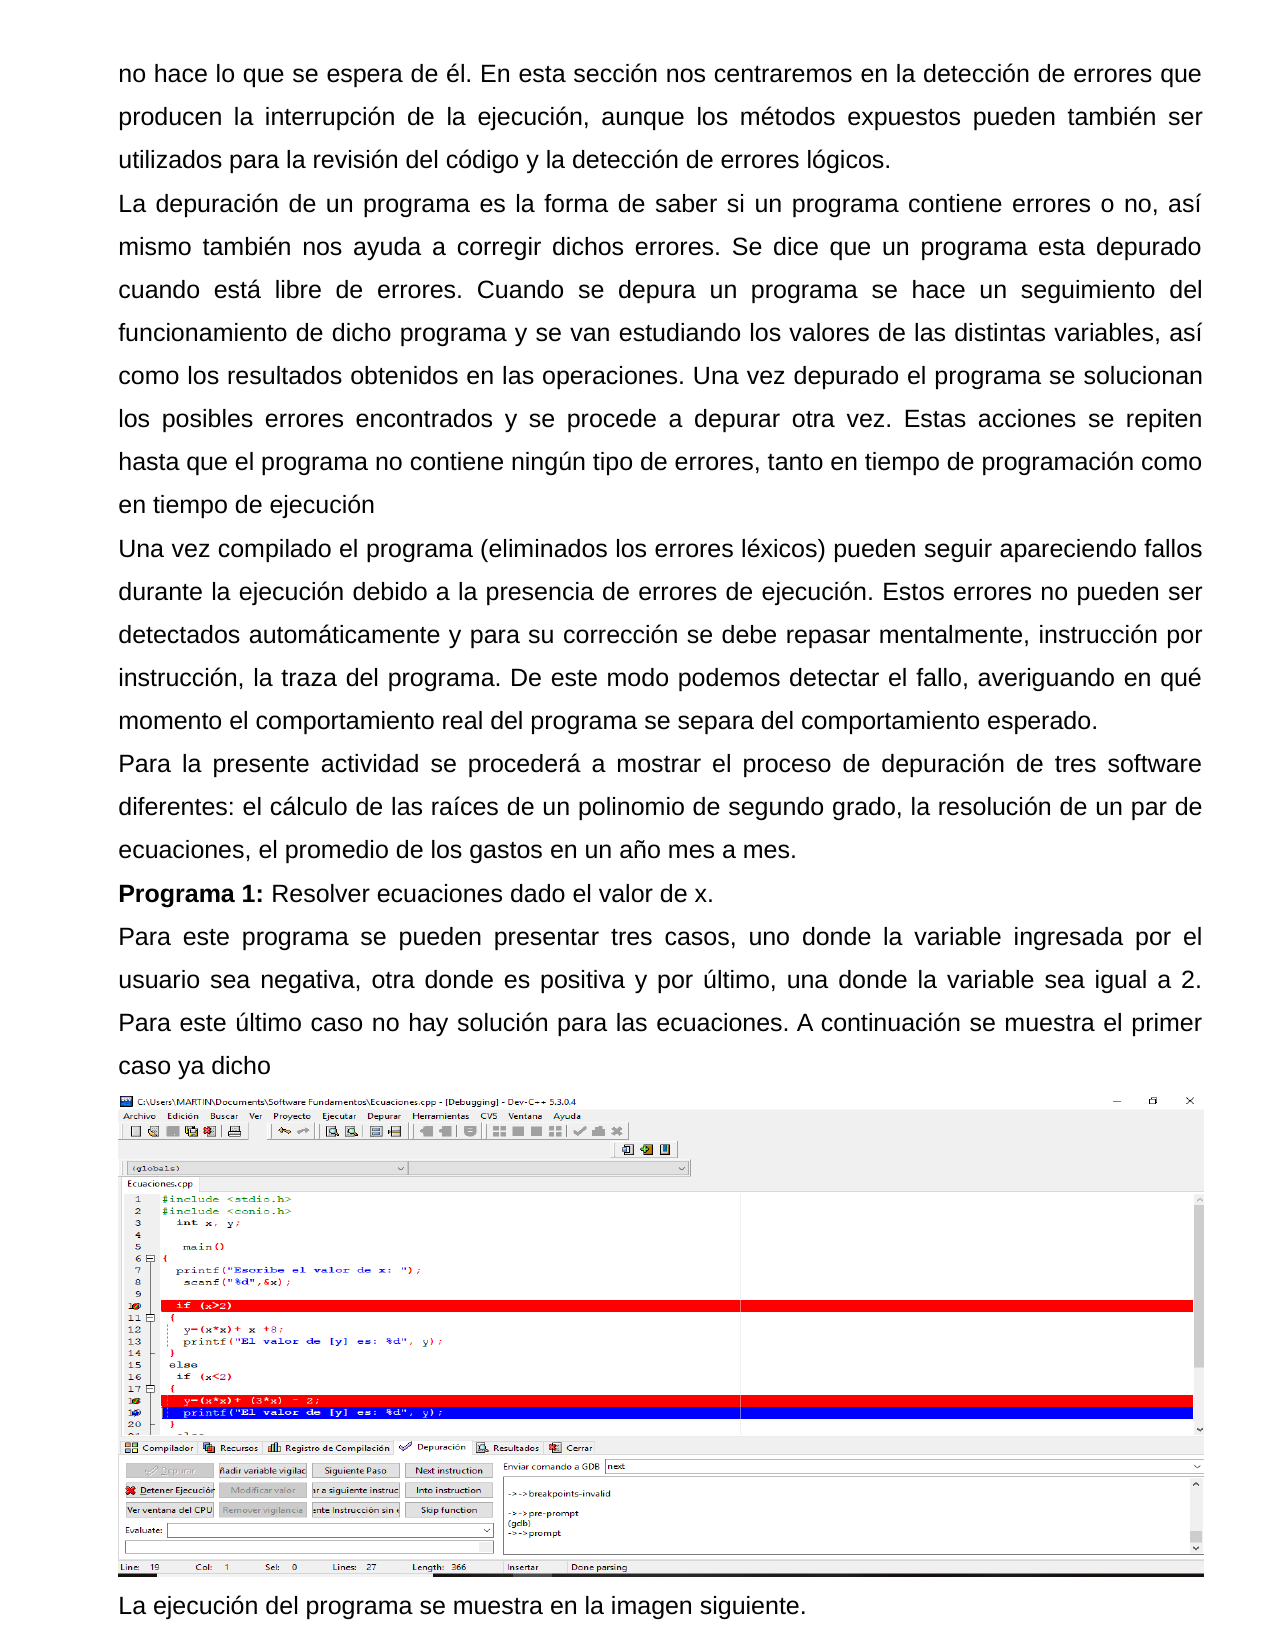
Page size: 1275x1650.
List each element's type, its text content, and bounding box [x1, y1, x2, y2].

text Una vez compilado el programa (eliminados los errores léxicos) pueden seguir apareciendo fallos durante la ejecución debido a la presencia de errores de ejecución. Estos errores no pueden ser detectados automáticamente y para su corrección se debe repasar mentalmente, instrucción por instrucción, la traza del programa. De este modo podemos detectar el fallo, averiguando en qué momento el comportamiento real del programa se separa del comportamiento esperado. [118, 533, 1205, 735]
text Para la presente actividad se procederá a mostrar el proceso de depuración de tres software diferentes: el cálculo de las raíces de un polinomio de segundo grado, la resolución de un par de ecuaciones, el promedio de los gastos en un año mes a mes. [118, 749, 1205, 864]
text Para este programa se pueden presentar tres casos, uno donde la variable ingresada por el usuario sea negativa, otra donde es positiva y por último, una donde la variable sea igual a 2. Para este último caso no hay solución para las ecuaciones. A continuación se muestra el primer caso ya dicho [118, 922, 1205, 1080]
text no hace lo que se espera de él. En esta sección nos centraremos en la detección de errores que producen la interrupción de la ejecución, aunque los métodos expuestos pueden también ser utilizados para la revisión del código y la detección de errores lógicos. [118, 59, 1205, 174]
text La ejecución del programa se muestra en la imagen siguiente. [118, 1591, 1205, 1620]
text La depuración de un programa es la forma de saber si un programa contiene errores o no, así mismo también nos ayuda a corregir dichos errores. Se dice que un programa esta depurado cuando está libre de errores. Cuando se depura un programa se hace un seguimiento del funcionamiento de dicho programa y se van estudiando los valores de las distintas variables, así como los resultados obtenidos en las operaciones. Una vez depurado el programa se solucionan los posibles errores encontrados y se procede a depurar otra vez. Estas acciones se repiten hasta que el programa no contiene ningún tipo de errores, tanto en tiempo de programación como en tiempo de ejecución [118, 188, 1205, 519]
text Programa 1: Resolver ecuaciones dado el valor de x. [118, 878, 1205, 907]
